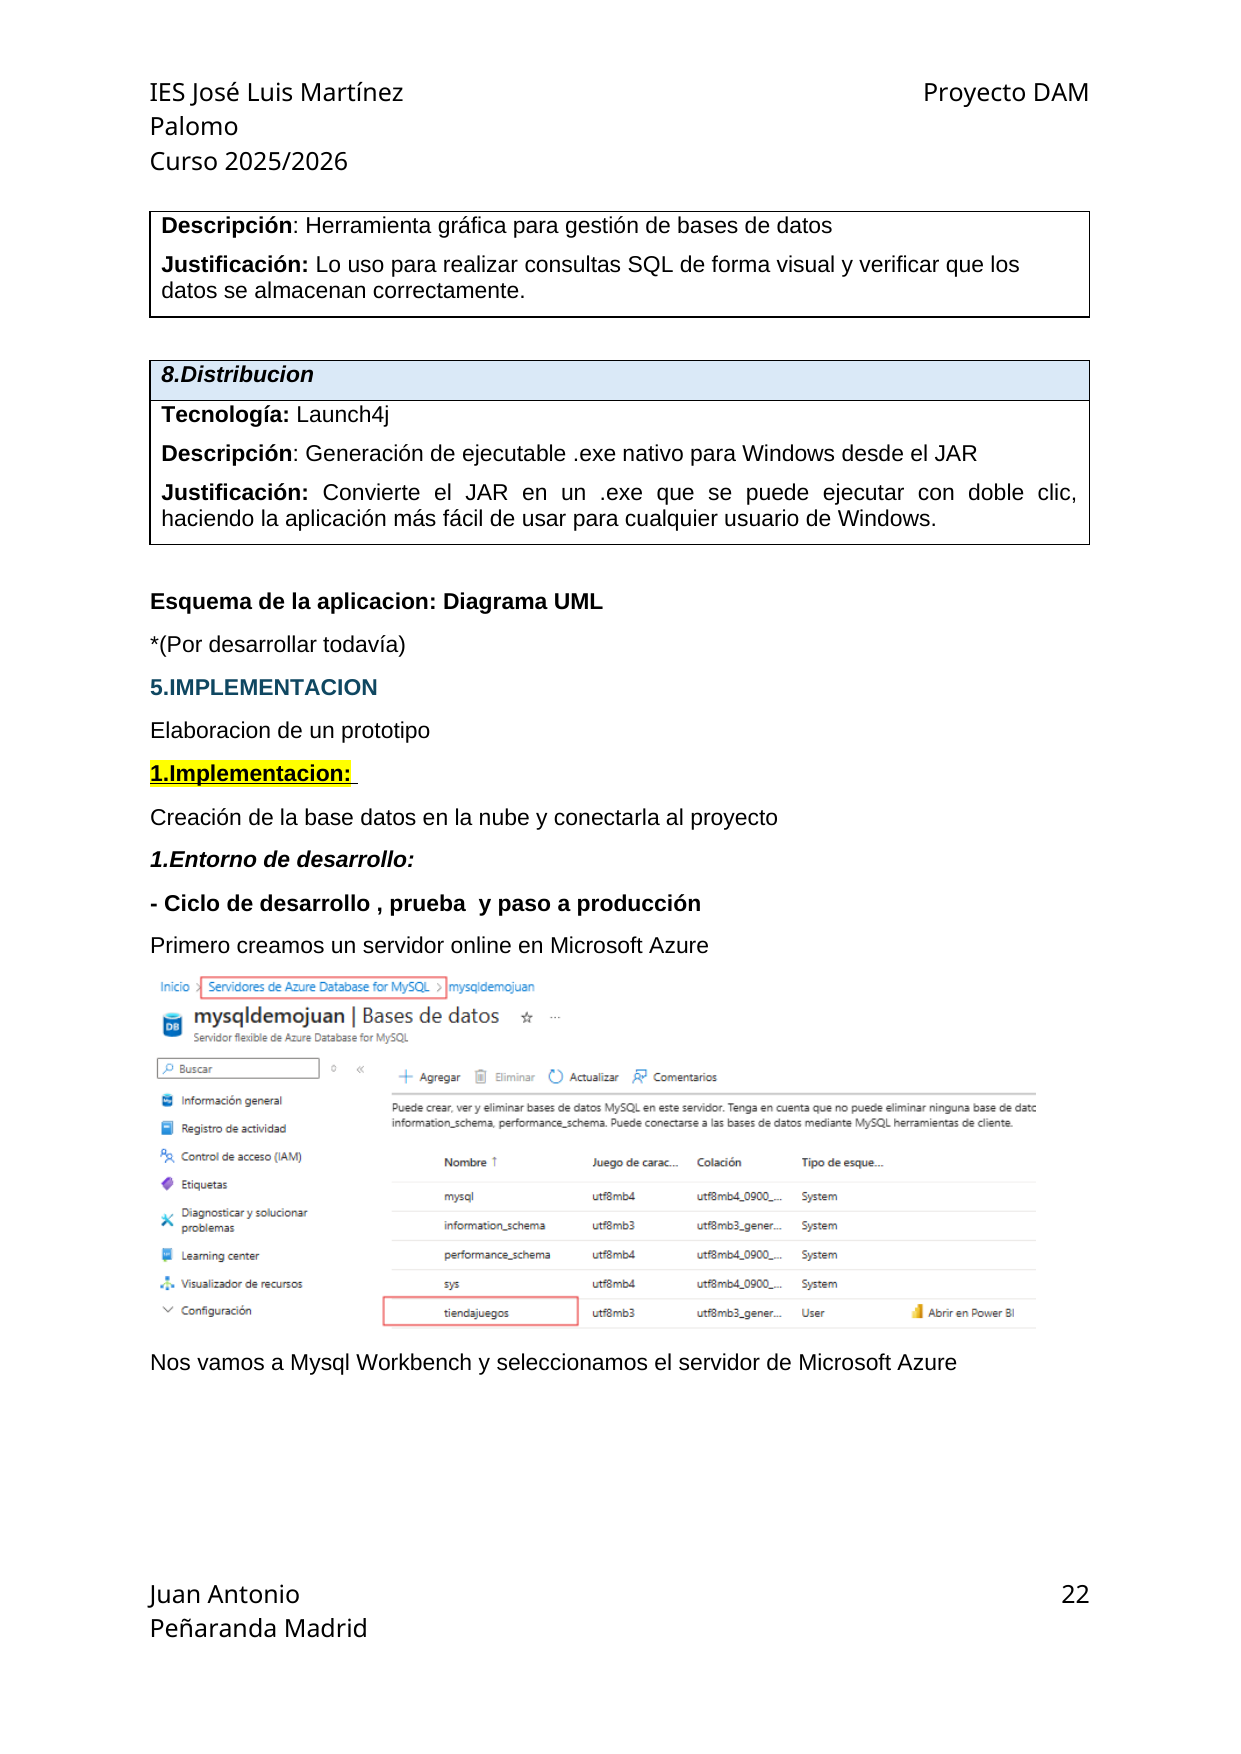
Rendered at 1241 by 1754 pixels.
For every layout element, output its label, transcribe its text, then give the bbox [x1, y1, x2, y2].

text Esquema de la aplicacion: Diagrama UML [150, 588, 1090, 615]
text 1.Implementacion: [150, 760, 1090, 787]
text Primero creamos un servidor online en Microsoft Azure [150, 932, 1090, 959]
text 1.Entorno de desarrollo: [150, 846, 1090, 873]
picture [150, 975, 1036, 1331]
text *(Por desarrollar todavía) [150, 631, 1090, 658]
text Creación de la base datos en la nube y conectarla al proyecto [150, 803, 1090, 830]
table_cell Descripción: Herramienta gráfica para gestión de bases de datos Justificación: Lo uso para realizar consultas SQL de forma visual y verificar que los datos se almacenan correctamente. [151, 212, 1089, 316]
subtitle 5.IMPLEMENTACION [150, 674, 1090, 701]
text Elaboracion de un prototipo [150, 717, 1090, 744]
text - Ciclo de desarrollo , prueba y paso a producción [150, 889, 1090, 916]
text Nos vamos a Mysql Workbench y seleccionamos el servidor de Microsoft Azure [150, 1349, 1090, 1375]
table_cell Tecnología: Launch4j Descripción: Generación de ejecutable .exe nativo para Windows desde el JAR Justificación: Convierte el JAR en un .exe que se puede ejecutar con doble clic, haciendo la aplicación más fácil de usar para cualquier usuario de Windows. [151, 401, 1089, 544]
table_header 8.Distribucion [151, 361, 1089, 400]
